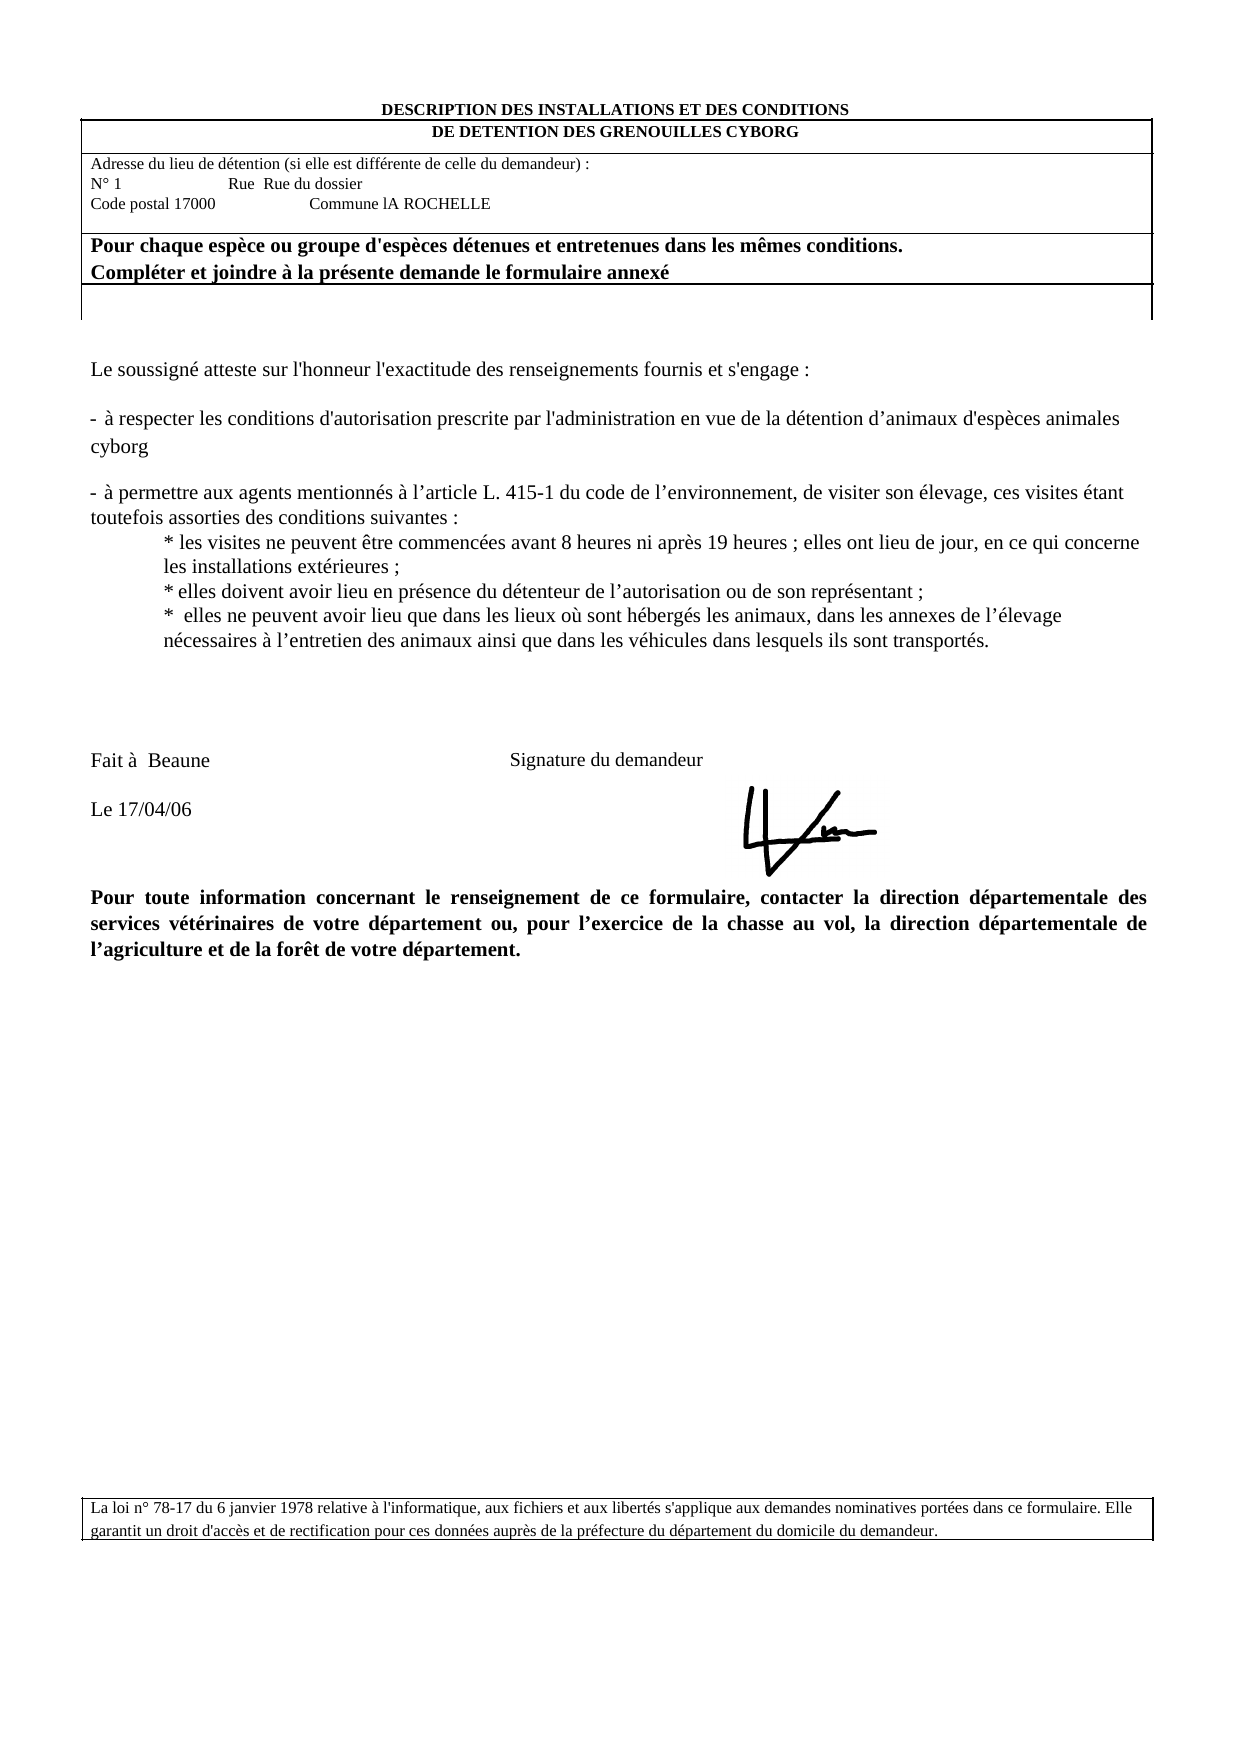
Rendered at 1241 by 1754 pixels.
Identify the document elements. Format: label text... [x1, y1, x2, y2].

text DE DETENTION DES GRENOUILLES CYBORG [89, 122, 1141, 141]
text Le soussigné atteste sur l'honneur l'exactitude des renseignements fournis et s'engage : [90, 357, 1148, 381]
text Le 17/04/06 [90, 797, 725, 821]
list elles doivent avoir lieu en présence du détenteur de l’autorisation ou de son représentant ; [163, 579, 1148, 603]
text Compléter et joindre à la présente demande le formulaire annexé [90, 260, 1148, 283]
text Adresse du lieu de détention (si elle est différente de celle du demandeur) : [90, 154, 1148, 173]
text Pour toute information concernant le renseignement de ce formulaire, contacter la direction départementale des services vétérinaires de votre département ou, pour l’exercice de la chasse au vol, la direction départementale de l’agriculture et de la forêt de votre département. [90, 885, 1148, 961]
text Fait à Beaune [90, 748, 466, 772]
text Code postal 17000 Commune lA ROCHELLE [90, 193, 1148, 213]
list à respecter les conditions d'autorisation prescrite par l'administration en vue de la détention d’animaux d'espèces animales cyborg [89, 406, 1140, 458]
text DESCRIPTION DES INSTALLATIONS ET DES CONDITIONS [89, 100, 1141, 119]
list elles ne peuvent avoir lieu que dans les lieux où sont hébergés les animaux, dans les annexes de l’élevage nécessaires à l’entretien des animaux ainsi que dans les véhicules dans lesquels ils sont transportés. [163, 603, 1140, 652]
text Pour chaque espèce ou groupe d'espèces détenues et entretenues dans les mêmes conditions. [90, 234, 1148, 257]
text Signature du demandeur [509, 748, 1148, 771]
text La loi n° 78-17 du 6 janvier 1978 relative à l'informatique, aux fichiers et aux libertés s'applique aux demandes nominatives portées dans ce formulaire. Elle garantit un droit d'accès et de rectification pour ces données auprès de la préfecture du département du domicile du demandeur. [90, 1499, 1140, 1539]
text [890, 797, 1148, 821]
text N° 1 Rue Rue du dossier [90, 174, 1148, 193]
list les visites ne peuvent être commencées avant 8 heures ni après 19 heures ; elles ont lieu de jour, en ce qui concerne les installations extérieures ; [163, 530, 1140, 578]
list à permettre aux agents mentionnés à l’article L. 415-1 du code de l’environnement, de visiter son élevage, ces visites étant toutefois assorties des conditions suivantes : [89, 479, 1140, 529]
picture [725, 775, 890, 878]
